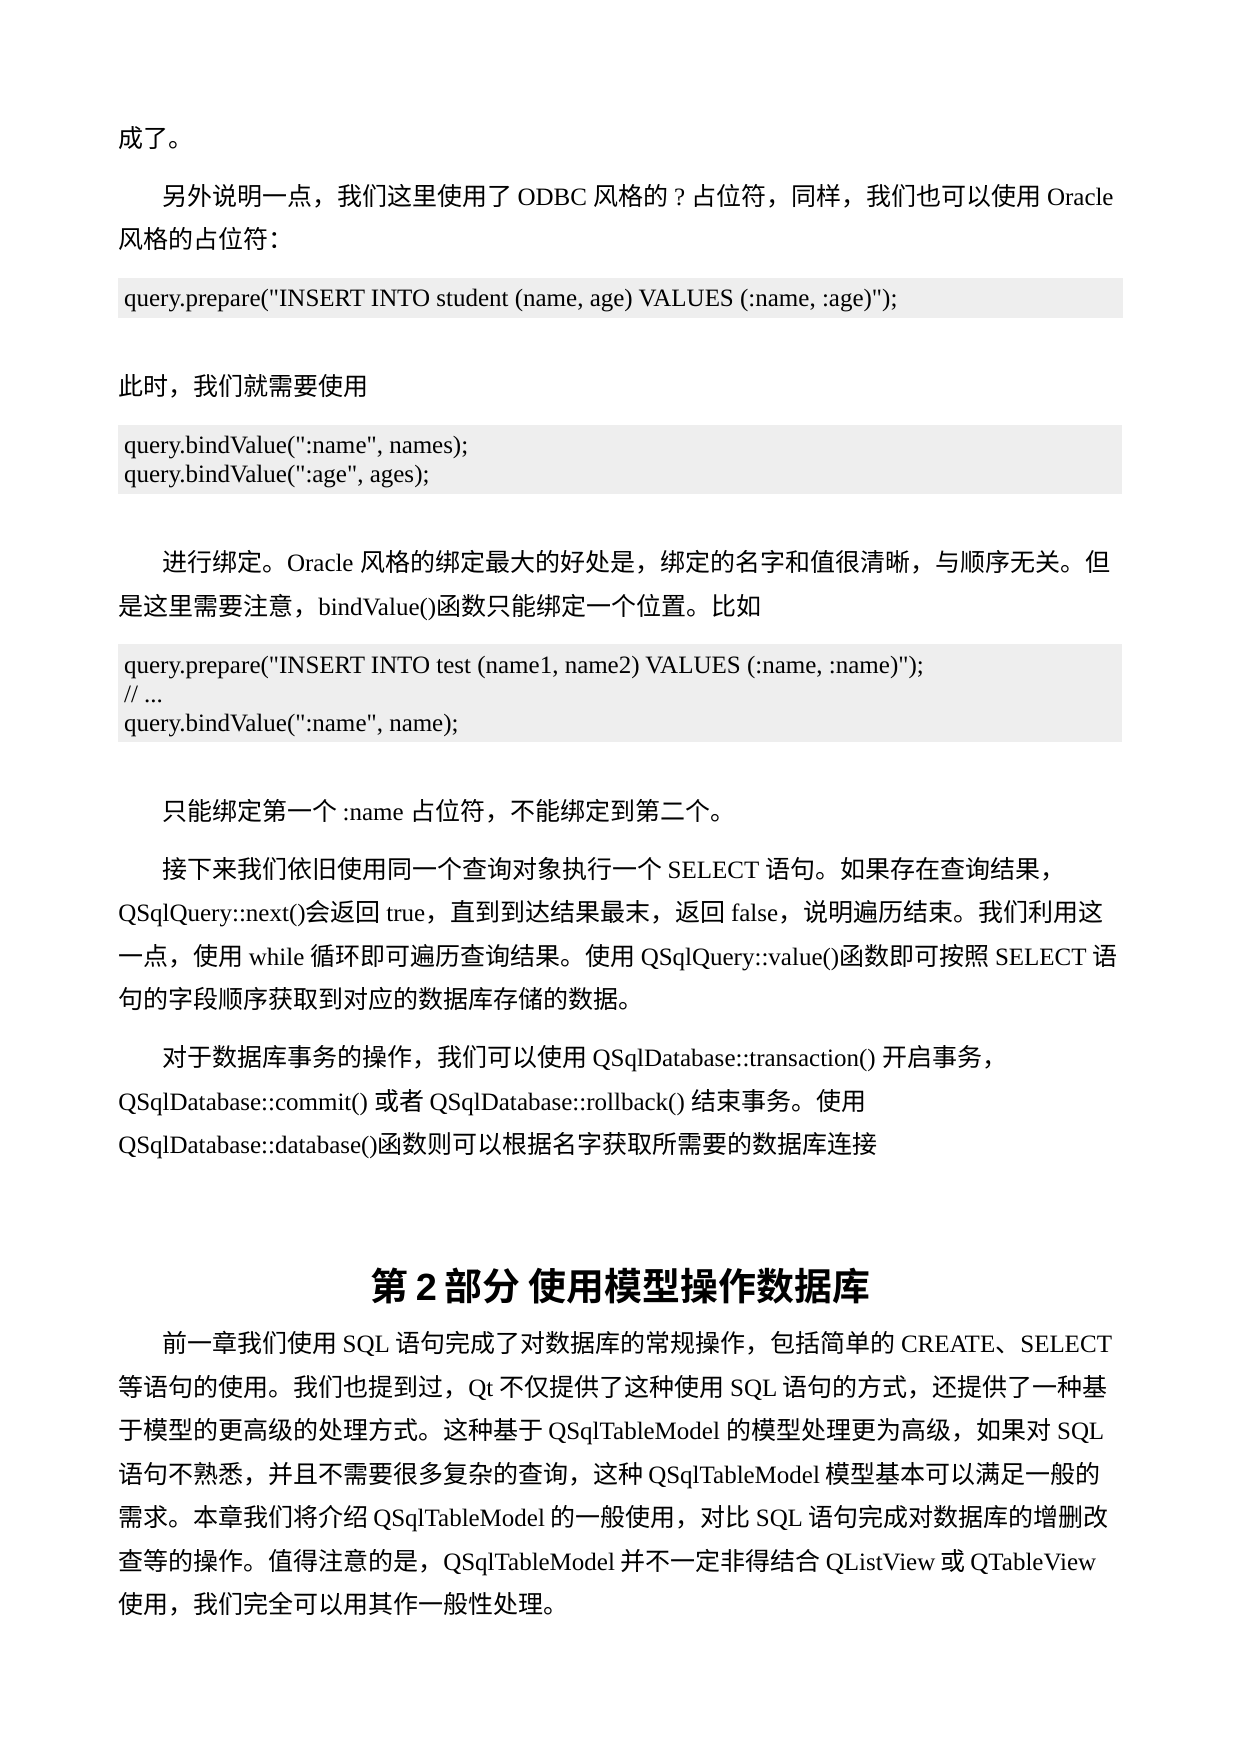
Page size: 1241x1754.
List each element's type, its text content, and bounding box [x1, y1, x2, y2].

subtitle 第2部分 使用模型操作数据库 [118, 1256, 1122, 1311]
text 只能绑定第一个 :name 占位符，不能绑定到第二个。 [118, 791, 1122, 827]
text 对于数据库事务的操作，我们可以使用 QSqlDatabase::transaction() 开启事务，QSqlDatabase::commit() 或者QSqlDatabase::rollback() 结束事务。使用QSqlDatabase::database()函数则可以根据名字获取所需要的数据库连接 [118, 1037, 1122, 1161]
table_header query.bindValue(":name", names); query.bindValue(":age", ages); [118, 425, 1122, 494]
text 此时，我们就需要使用 [118, 367, 1122, 403]
text 成了。 [118, 118, 1122, 154]
table_header query.prepare("INSERT INTO test (name1, name2) VALUES (:name, :name)"); // ... query.bindValue(":name", name); [118, 644, 1122, 742]
text 前一章我们使用 SQL 语句完成了对数据库的常规操作，包括简单的 CREATE、SELECT 等语句的使用。我们也提到过，Qt 不仅提供了这种使用 SQL 语句的方式，还提供了一种基于模型的更高级的处理方式。这种基于QSqlTableModel 的模型处理更为高级，如果对 SQL 语句不熟悉，并且不需要很多复杂的查询，这种QSqlTableModel模型基本可以满足一般的需求。本章我们将介绍QSqlTableModel的一般使用，对比 SQL 语句完成对数据库的增删改查等的操作。值得注意的是，QSqlTableModel并不一定非得结合 QListView或QTableView使用，我们完全可以用其作一般性处理。 [118, 1324, 1122, 1621]
text 另外说明一点，我们这里使用了 ODBC 风格的 ? 占位符，同样，我们也可以使用 Oracle 风格的占位符： [118, 176, 1122, 256]
text 进行绑定。Oracle 风格的绑定最大的好处是，绑定的名字和值很清晰，与顺序无关。但是这里需要注意，bindValue()函数只能绑定一个位置。比如 [118, 543, 1122, 623]
text 接下来我们依旧使用同一个查询对象执行一个 SELECT 语句。如果存在查询结果，QSqlQuery::next()会返回 true，直到到达结果最末，返回 false，说明遍历结束。我们利用这一点，使用 while 循环即可遍历查询结果。使用QSqlQuery::value()函数即可按照 SELECT 语句的字段顺序获取到对应的数据库存储的数据。 [118, 849, 1122, 1016]
table_header query.prepare("INSERT INTO student (name, age) VALUES (:name, :age)"); [118, 278, 1123, 318]
